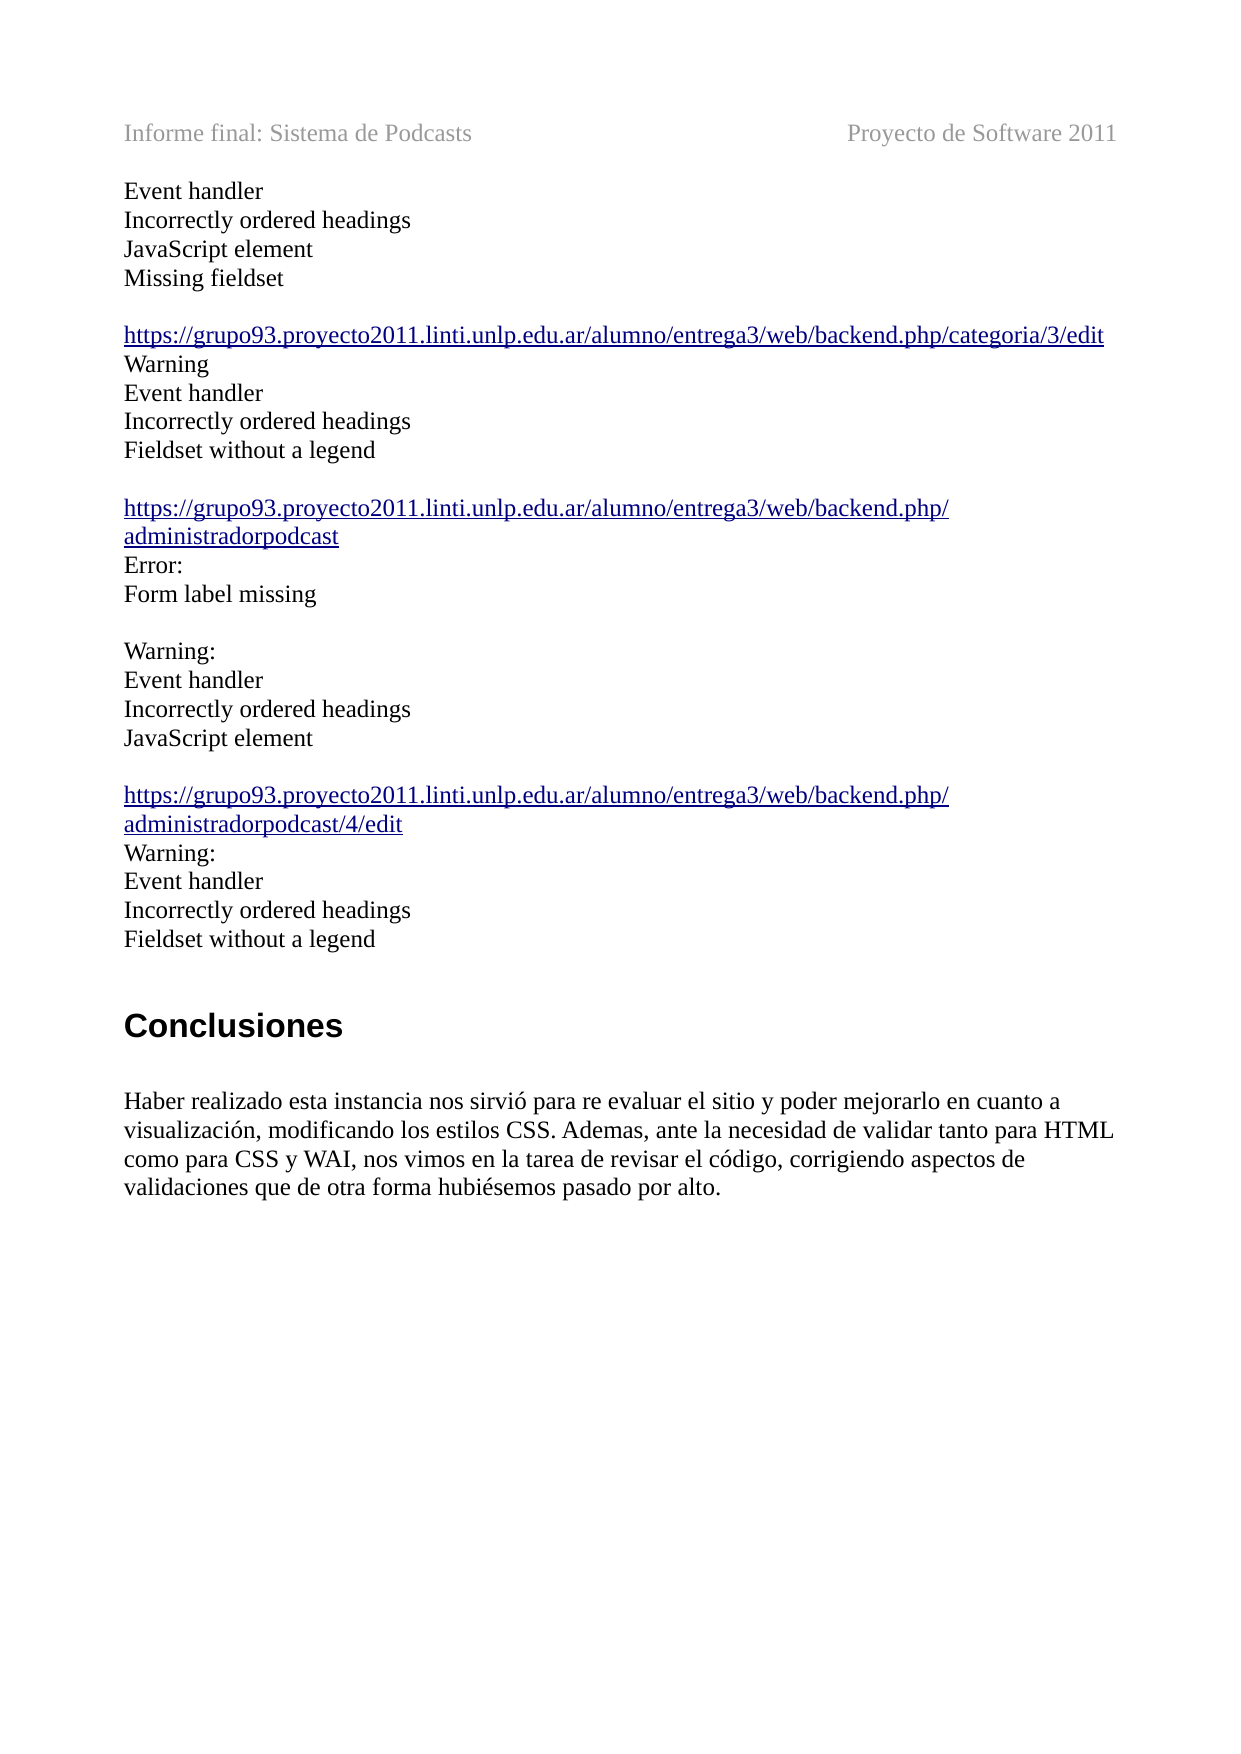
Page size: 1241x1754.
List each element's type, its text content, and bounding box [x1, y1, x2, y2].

text Fieldset without a legend [123, 924, 1123, 953]
text Event handler [123, 665, 1123, 694]
text Event handler [123, 866, 1123, 895]
text Missing fieldset [123, 263, 1123, 291]
text Incorrectly ordered headings [123, 406, 1123, 435]
text Fieldset without a legend [123, 435, 1123, 464]
text Form label missing [123, 579, 1123, 608]
text Haber realizado esta instancia nos sirvió para re evaluar el sitio y poder mejorarlo en cuanto a visualización, modificando los estilos CSS. Ademas, ante la necesidad de validar tanto para HTML como para CSS y WAI, nos vimos en la tarea de revisar el código, corrigiendo aspectos de validaciones que de otra forma hubiésemos pasado por alto. [123, 1086, 1123, 1201]
text Warning: [123, 636, 1123, 665]
text Event handler [123, 176, 1123, 205]
text Warning: [123, 838, 1123, 866]
text Event handler [123, 378, 1123, 406]
text JavaScript element [123, 723, 1123, 751]
subtitle Conclusiones [123, 1006, 1123, 1045]
text Error: [123, 550, 1123, 579]
text Incorrectly ordered headings [123, 895, 1123, 924]
text Warning [123, 349, 1123, 378]
text https://grupo93.proyecto2011.linti.unlp.edu.ar/alumno/entrega3/web/backend.php/administradorpodcast/4/edit [123, 780, 1123, 838]
text JavaScript element [123, 234, 1123, 263]
text Incorrectly ordered headings [123, 205, 1123, 234]
text https://grupo93.proyecto2011.linti.unlp.edu.ar/alumno/entrega3/web/backend.php/categoria/3/edit [123, 320, 1123, 349]
text https://grupo93.proyecto2011.linti.unlp.edu.ar/alumno/entrega3/web/backend.php/administradorpodcast [123, 493, 1123, 550]
text Incorrectly ordered headings [123, 694, 1123, 723]
